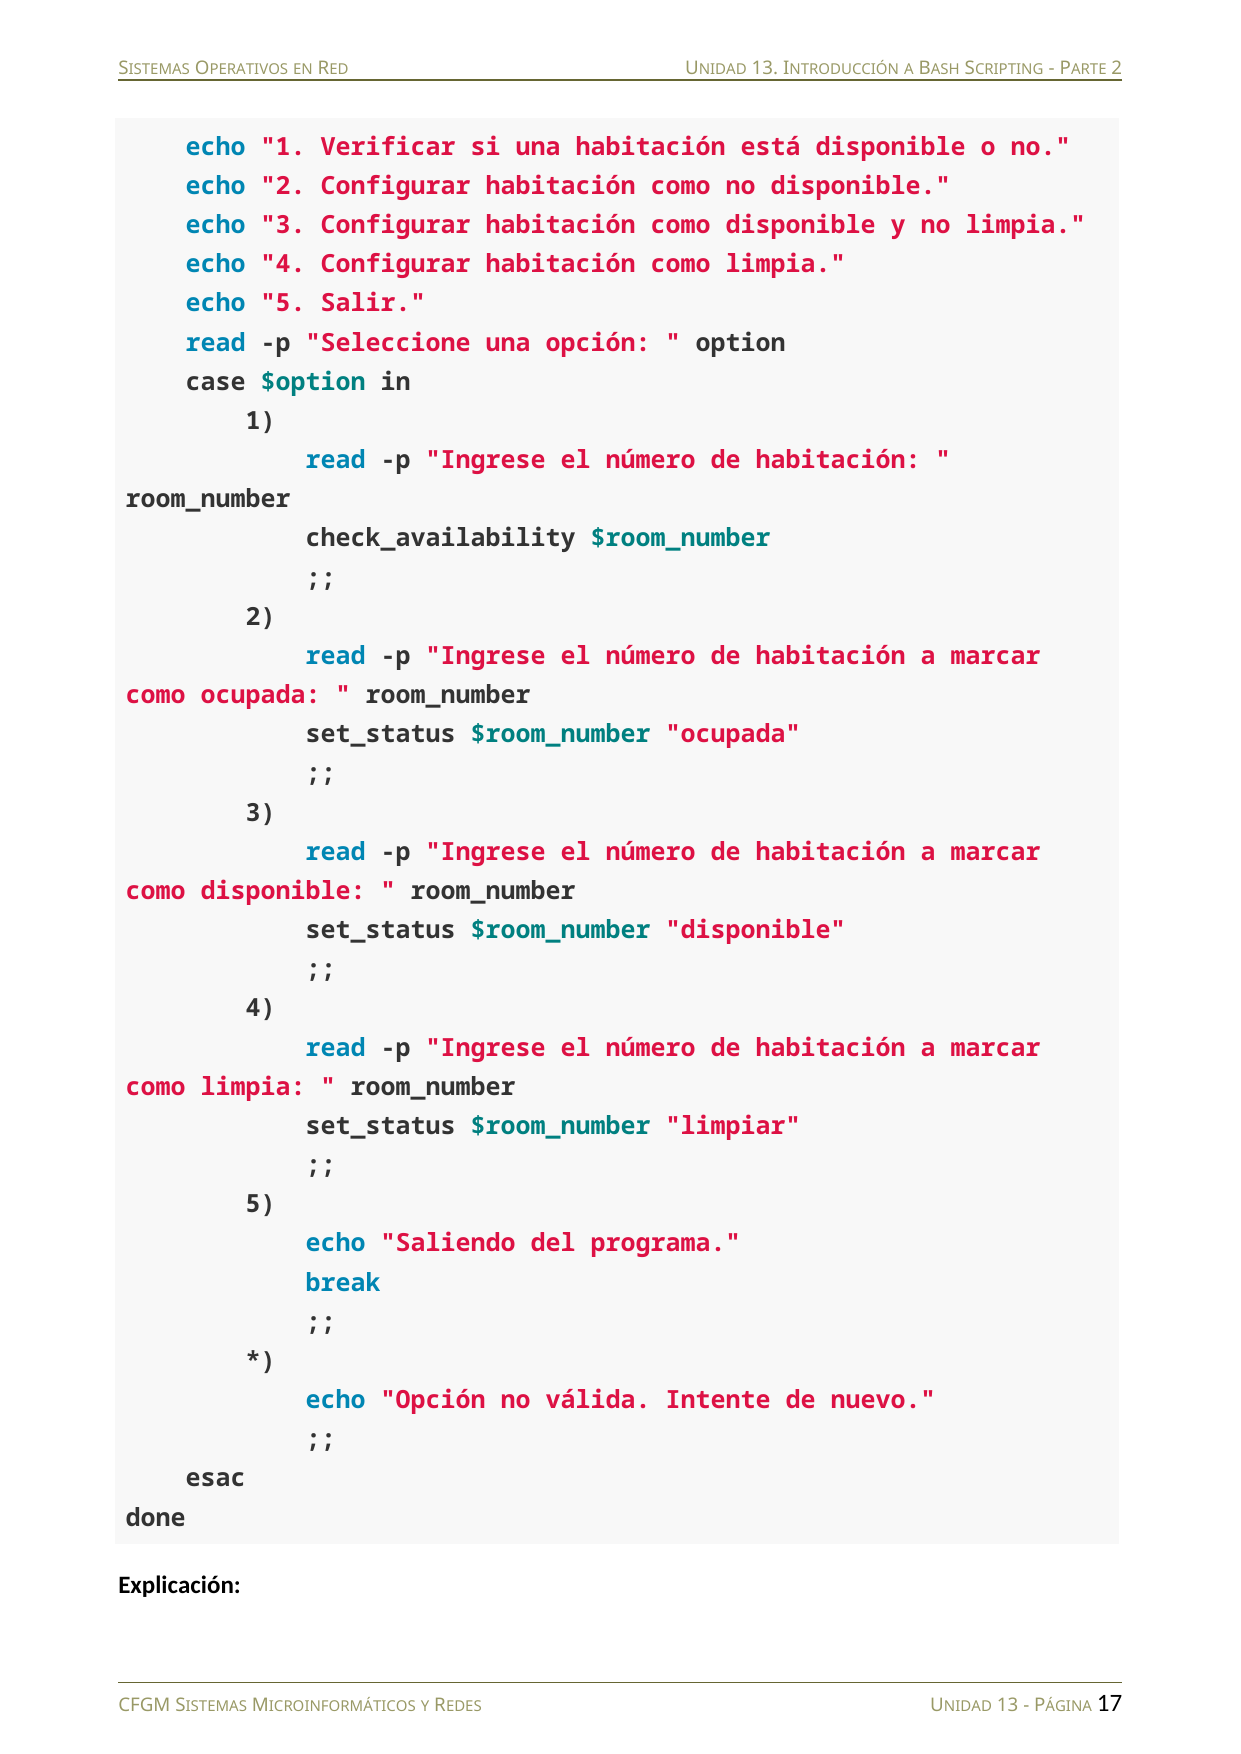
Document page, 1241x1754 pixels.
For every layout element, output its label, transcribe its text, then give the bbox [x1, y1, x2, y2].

text Explicación: [118, 1569, 1122, 1599]
table_header echo "1. Verificar si una habitación está disponible o no." echo "2. Configurar habitación como no disponible." echo "3. Configurar habitación como disponible y no limpia." echo "4. Configurar habitación como limpia." echo "5. Salir." read -p "Seleccione una opción: " option case $option in 1) read -p "Ingrese el número de habitación: " room_number check_availability $room_number ;; 2) read -p "Ingrese el número de habitación a marcar como ocupada: " room_number set_status $room_number "ocupada" ;; 3) read -p "Ingrese el número de habitación a marcar como disponible: " room_number set_status $room_number "disponible" ;; 4) read -p "Ingrese el número de habitación a marcar como limpia: " room_number set_status $room_number "limpiar" ;; 5) echo "Saliendo del programa." break ;; *) echo "Opción no válida. Intente de nuevo." ;; esac done [115, 118, 1119, 1544]
